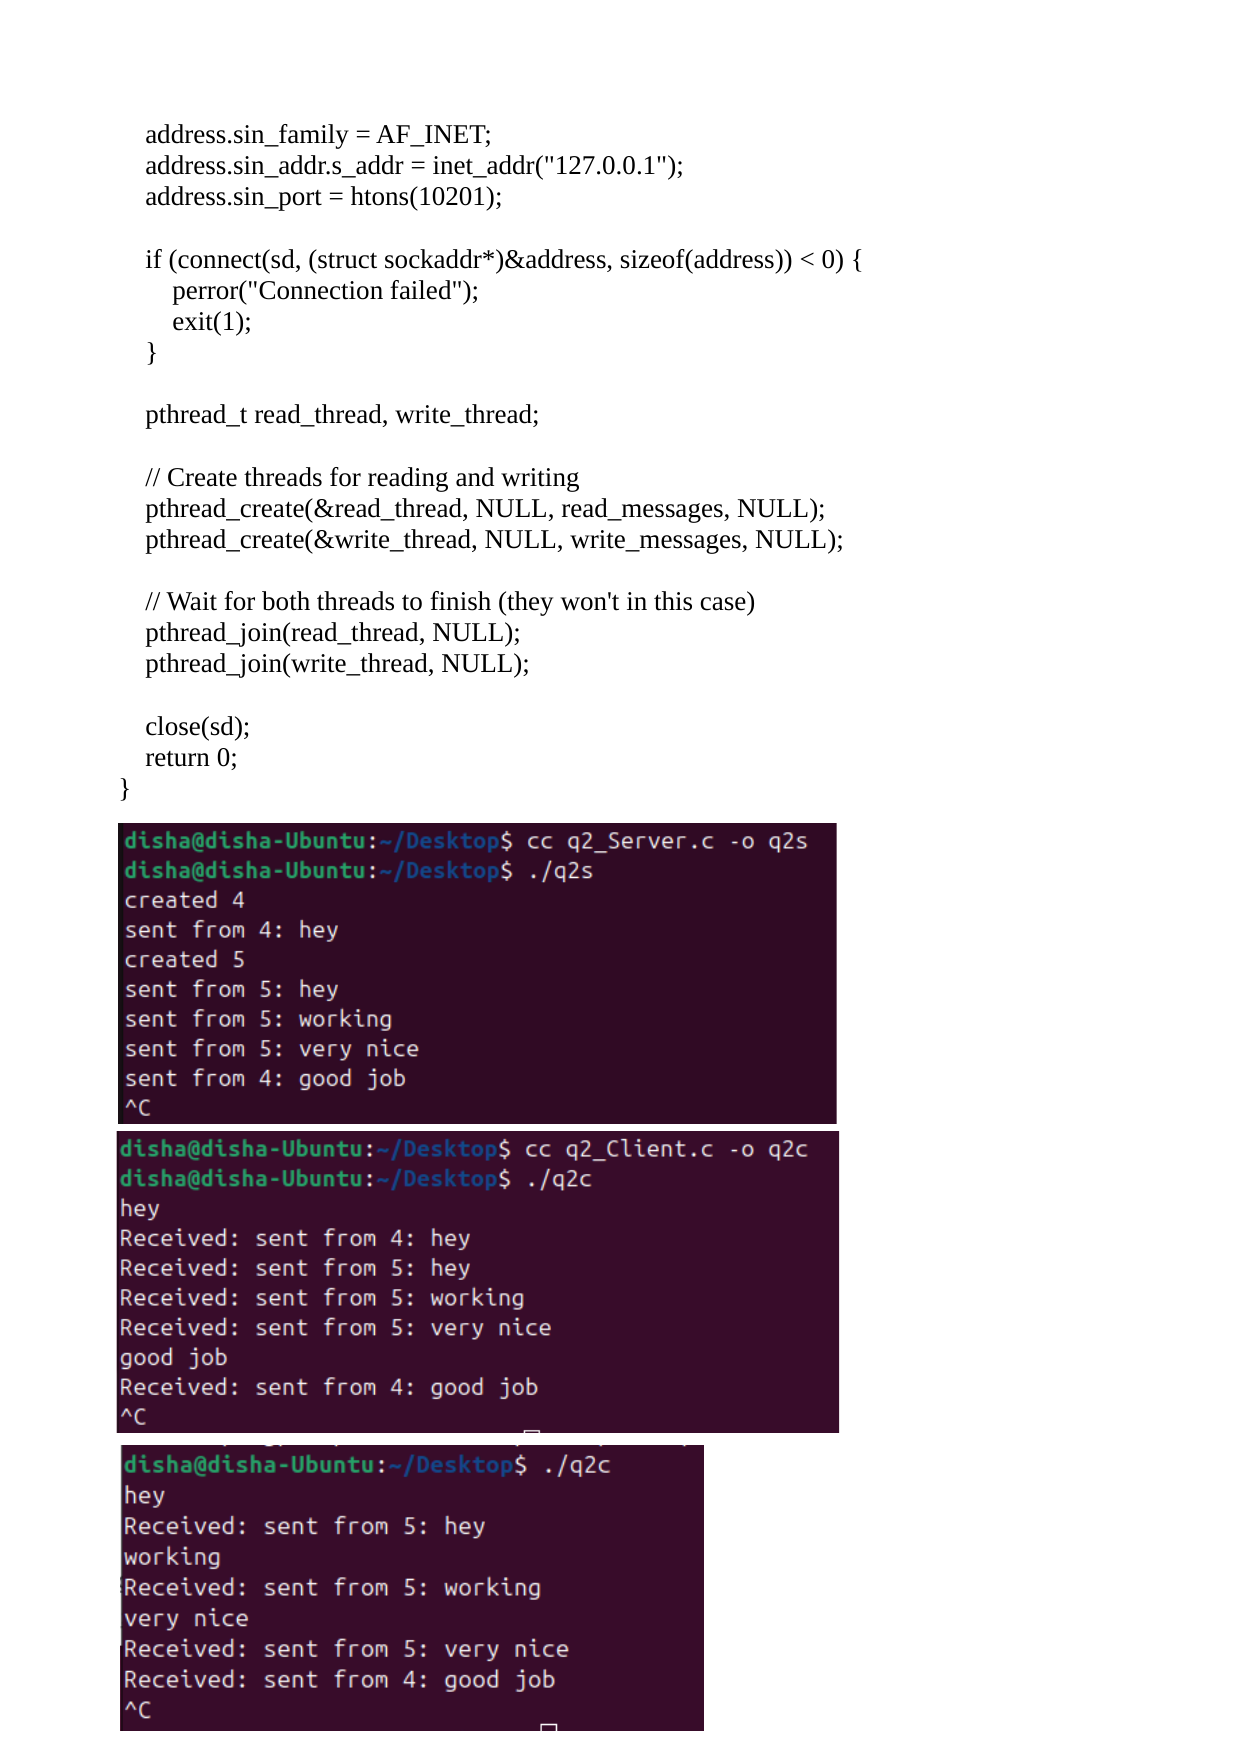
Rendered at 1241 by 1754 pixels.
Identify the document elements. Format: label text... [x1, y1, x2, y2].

text close(sd); [118, 710, 1122, 741]
picture [120, 1445, 704, 1731]
text address.sin_addr.s_addr = inet_addr("127.0.0.1"); [118, 149, 1122, 180]
text // Wait for both threads to finish (they won't in this case) [118, 585, 1122, 616]
text } [118, 336, 1122, 367]
picture [116, 1131, 840, 1433]
text perror("Connection failed"); [118, 274, 1122, 305]
text pthread_create(&read_thread, NULL, read_messages, NULL); [118, 492, 1122, 523]
text pthread_t read_thread, write_thread; [118, 398, 1122, 429]
text address.sin_family = AF_INET; [118, 118, 1122, 149]
picture [118, 823, 837, 1124]
text // Create threads for reading and writing [118, 461, 1122, 492]
text if (connect(sd, (struct sockaddr*)&address, sizeof(address)) < 0) { [118, 243, 1122, 274]
text pthread_create(&write_thread, NULL, write_messages, NULL); [118, 523, 1122, 554]
text exit(1); [118, 305, 1122, 336]
text pthread_join(read_thread, NULL); [118, 616, 1122, 648]
text } [118, 772, 1122, 803]
text pthread_join(write_thread, NULL); [118, 648, 1122, 679]
text return 0; [118, 741, 1122, 772]
text address.sin_port = htons(10201); [118, 180, 1122, 212]
